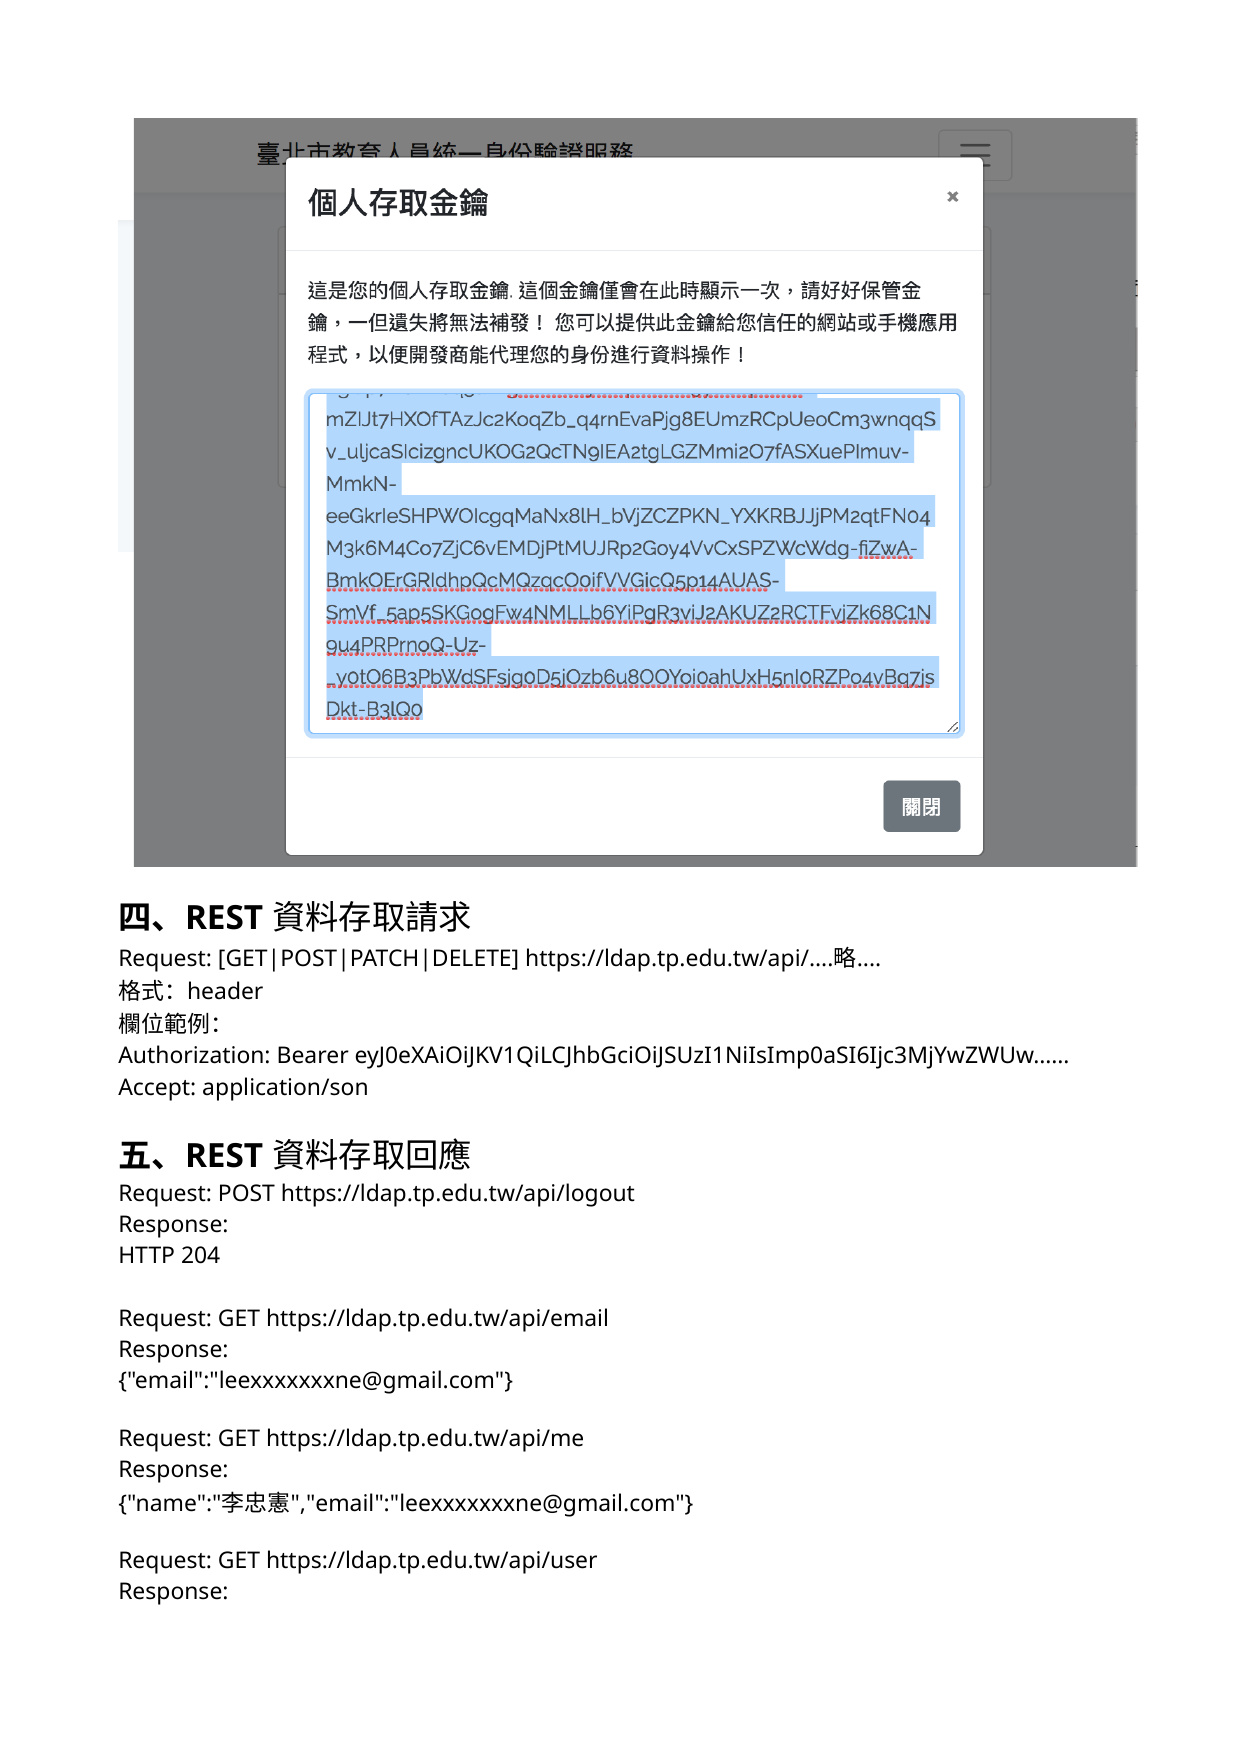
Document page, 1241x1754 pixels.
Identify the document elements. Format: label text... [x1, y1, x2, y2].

text Request: GET https://ldap.tp.edu.tw/api/me [118, 1422, 1122, 1453]
text Accept: application/son [118, 1071, 1122, 1102]
text Authorization: Bearer eyJ0eXAiOiJKV1QiLCJhbGciOiJSUzI1NiIsImp0aSI6Ijc3MjYwZWUw…… [118, 1039, 1122, 1071]
text 四、REST 資料存取請求 [118, 552, 1122, 939]
text Response: [118, 1453, 1122, 1484]
text {"name":"李忠憲","email":"leexxxxxxxne@gmail.com"} [118, 1484, 1122, 1518]
text Request: GET https://ldap.tp.edu.tw/api/email [118, 1302, 1122, 1333]
text Response: [118, 1333, 1122, 1364]
text [118, 118, 133, 143]
text 五、REST 資料存取回應 [118, 1128, 1122, 1177]
text HTTP 204 [118, 1239, 1122, 1271]
text Request: GET https://ldap.tp.edu.tw/api/user [118, 1544, 1122, 1575]
text Response: [118, 1208, 1122, 1239]
text 欄位範例： [118, 1006, 1122, 1039]
text Request: POST https://ldap.tp.edu.tw/api/logout [118, 1177, 1122, 1208]
picture [117, 118, 1138, 867]
text Response: [118, 1575, 1122, 1607]
text Request: [GET|POST|PATCH|DELETE] https://ldap.tp.edu.tw/api/….略.... [118, 939, 1122, 973]
text {"email":"leexxxxxxxne@gmail.com"} [118, 1364, 1122, 1396]
text 格式：header [118, 973, 1122, 1006]
